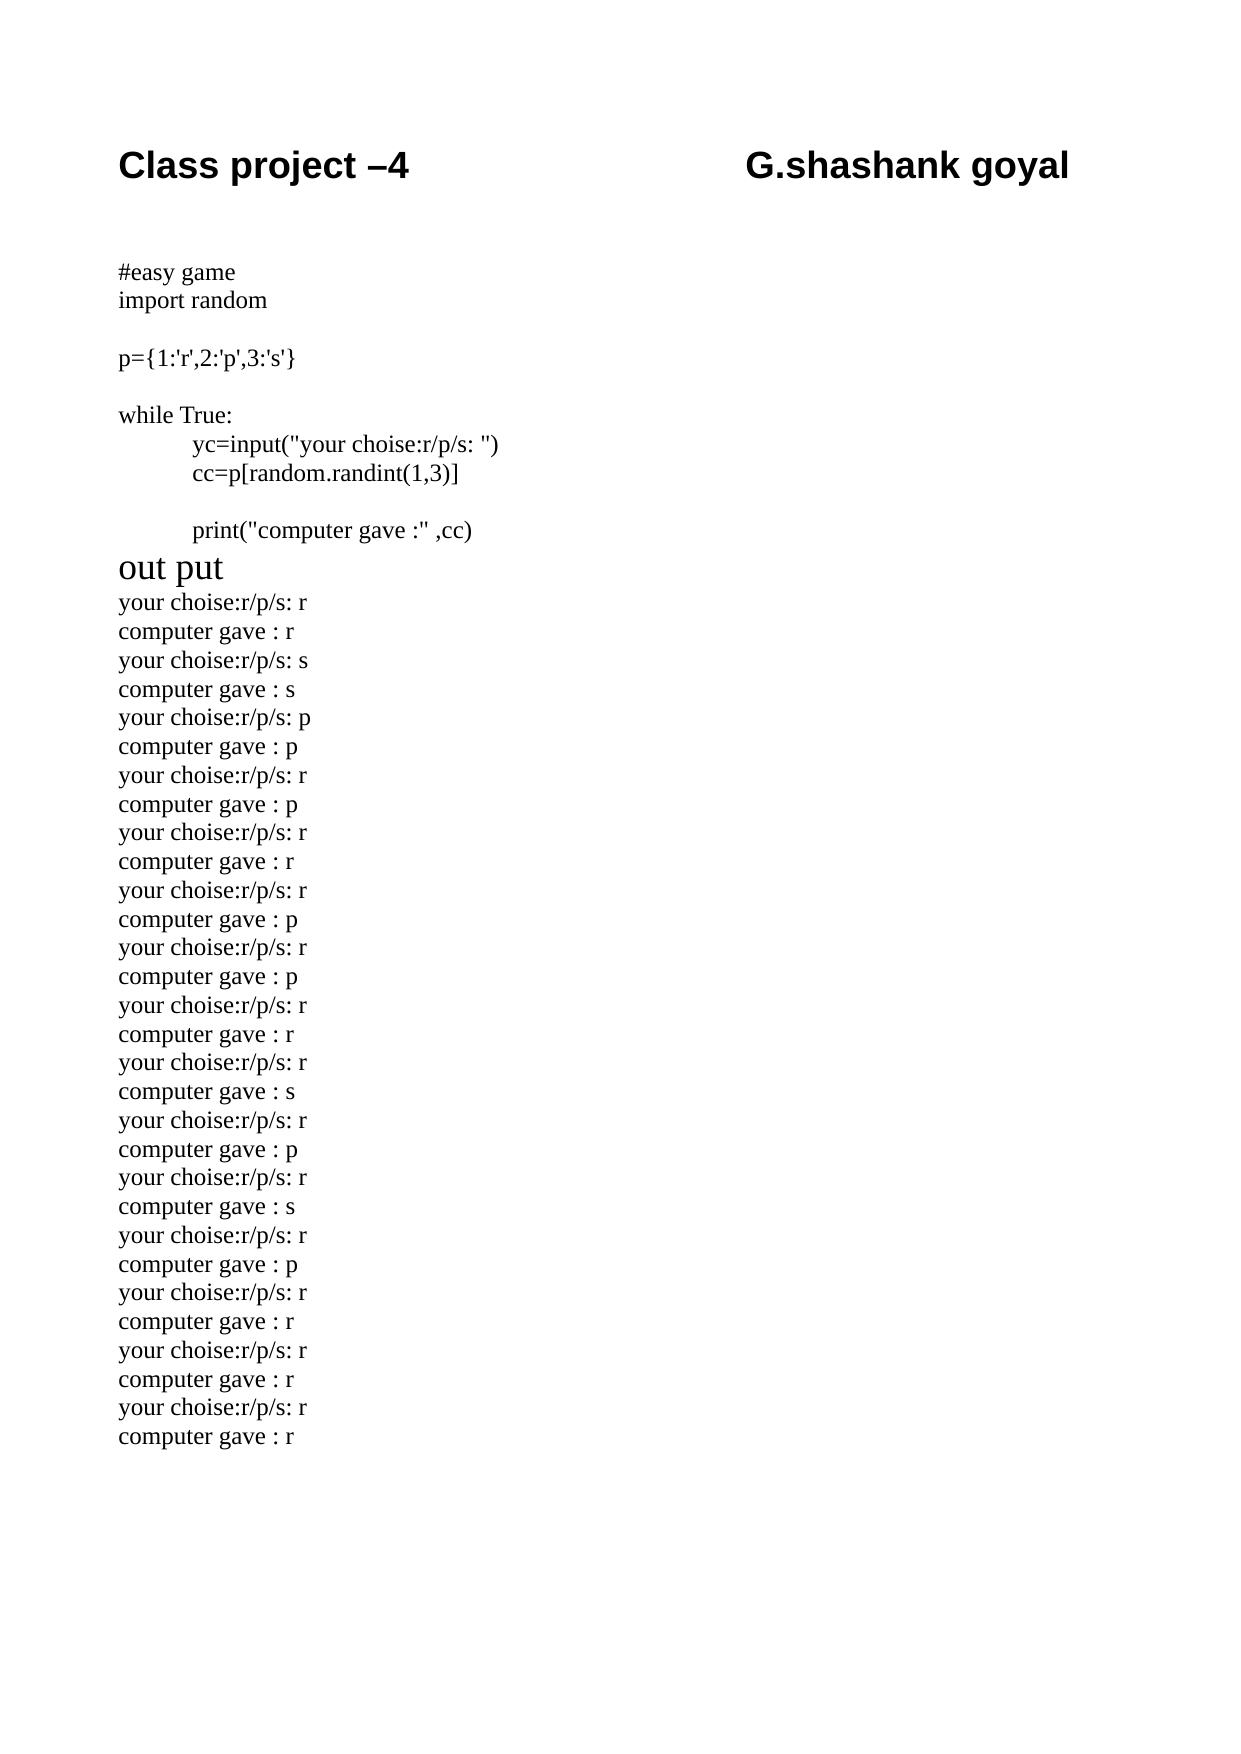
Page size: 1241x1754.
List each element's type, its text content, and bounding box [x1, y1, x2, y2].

text computer gave : r [118, 1019, 1122, 1047]
text computer gave : r [118, 616, 1122, 645]
text your choise:r/p/s: r [118, 1105, 1122, 1134]
text computer gave : p [118, 789, 1122, 817]
text your choise:r/p/s: r [118, 1392, 1122, 1421]
text your choise:r/p/s: r [118, 990, 1122, 1019]
text your choise:r/p/s: p [118, 702, 1122, 731]
text your choise:r/p/s: r [118, 1047, 1122, 1076]
text computer gave : r [118, 1364, 1122, 1392]
text while True: [118, 401, 1122, 429]
subtitle Class project –4 G.shashank goyal [118, 143, 1122, 187]
text computer gave : r [118, 1306, 1122, 1335]
text computer gave : r [118, 1421, 1122, 1450]
text computer gave : p [118, 1249, 1122, 1277]
text your choise:r/p/s: r [118, 1162, 1122, 1191]
text your choise:r/p/s: r [118, 760, 1122, 789]
text p={1:'r',2:'p',3:'s'} [118, 343, 1122, 372]
text cc=p[random.randint(1,3)] [118, 458, 1122, 487]
text your choise:r/p/s: r [118, 875, 1122, 904]
text your choise:r/p/s: r [118, 1335, 1122, 1364]
text #easy game [118, 257, 1122, 286]
text computer gave : s [118, 1076, 1122, 1105]
text computer gave : p [118, 904, 1122, 932]
text your choise:r/p/s: r [118, 932, 1122, 961]
text print("computer gave :" ,cc) [118, 516, 1122, 544]
text computer gave : p [118, 1134, 1122, 1162]
text computer gave : s [118, 674, 1122, 702]
text computer gave : p [118, 961, 1122, 990]
text your choise:r/p/s: s [118, 645, 1122, 674]
text your choise:r/p/s: r [118, 1220, 1122, 1249]
text out put [118, 544, 1122, 587]
text your choise:r/p/s: r [118, 1277, 1122, 1306]
text computer gave : s [118, 1191, 1122, 1220]
text your choise:r/p/s: r [118, 817, 1122, 846]
text yc=input("your choise:r/p/s: ") [118, 429, 1122, 458]
text computer gave : p [118, 731, 1122, 760]
text import random [118, 286, 1122, 314]
text your choise:r/p/s: r [118, 587, 1122, 616]
text computer gave : r [118, 846, 1122, 875]
